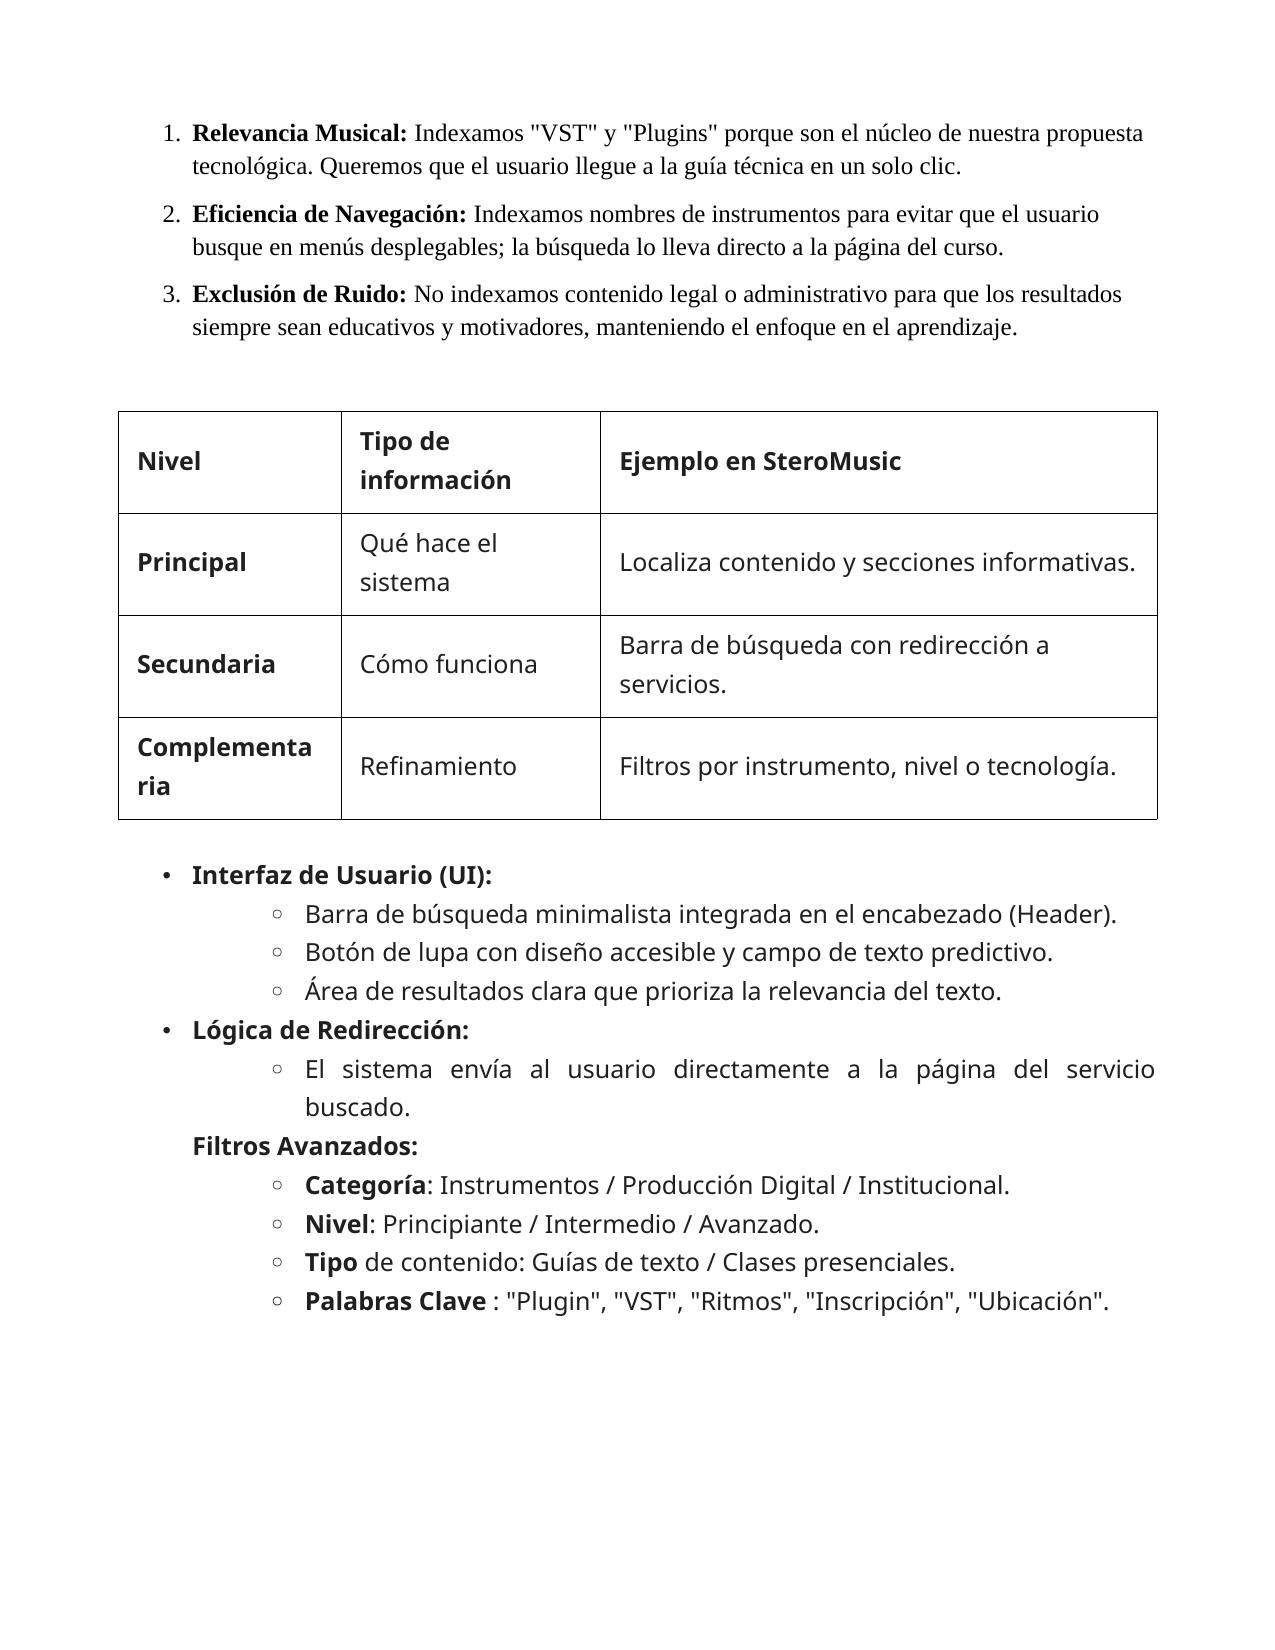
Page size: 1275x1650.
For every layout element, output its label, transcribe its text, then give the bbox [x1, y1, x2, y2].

list Barra de búsqueda minimalista integrada en el encabezado (Header). [267, 896, 1157, 930]
table_header Nivel [119, 412, 341, 513]
list El sistema envía al usuario directamente a la página del servicio buscado. [267, 1051, 1157, 1124]
list Nivel: Principiante / Intermedio / Avanzado. [267, 1206, 1157, 1240]
list Área de resultados clara que prioriza la relevancia del texto. [267, 974, 1157, 1008]
table_cell Barra de búsqueda con redirección a servicios. [601, 616, 1157, 717]
table_cell Secundaria [119, 616, 341, 717]
list Interfaz de Usuario (UI): [192, 858, 1157, 892]
table_cell Refinamiento [342, 718, 600, 819]
table_cell Complementaria [119, 718, 341, 819]
list Botón de lupa con diseño accesible y campo de texto predictivo. [267, 935, 1157, 969]
list Eficiencia de Navegación: Indexamos nombres de instrumentos para evitar que el usuario busque en menús desplegables; la búsqueda lo lleva directo a la página del curso. [162, 199, 1157, 261]
list Relevancia Musical: Indexamos "VST" y "Plugins" porque son el núcleo de nuestra propuesta tecnológica. Queremos que el usuario llegue a la guía técnica en un solo clic. [162, 118, 1157, 180]
table_cell Qué hace el sistema [342, 514, 600, 615]
list Filtros Avanzados: [192, 1129, 1157, 1163]
list Tipo de contenido: Guías de texto / Clases presenciales. [267, 1245, 1157, 1279]
table_cell Cómo funciona [342, 616, 600, 717]
table_cell Filtros por instrumento, nivel o tecnología. [601, 718, 1157, 819]
table_header Ejemplo en SteroMusic [601, 412, 1157, 513]
table_cell Localiza contenido y secciones informativas. [601, 514, 1157, 615]
list Lógica de Redirección: [192, 1013, 1157, 1047]
list Exclusión de Ruido: No indexamos contenido legal o administrativo para que los resultados siempre sean educativos y motivadores, manteniendo el enfoque en el aprendizaje. [162, 279, 1157, 341]
list Palabras Clave : "Plugin", "VST", "Ritmos", "Inscripción", "Ubicación". [267, 1284, 1157, 1318]
list Categoría: Instrumentos / Producción Digital / Institucional. [267, 1168, 1157, 1202]
table_header Tipo de información [342, 412, 600, 513]
table_cell Principal [119, 514, 341, 615]
